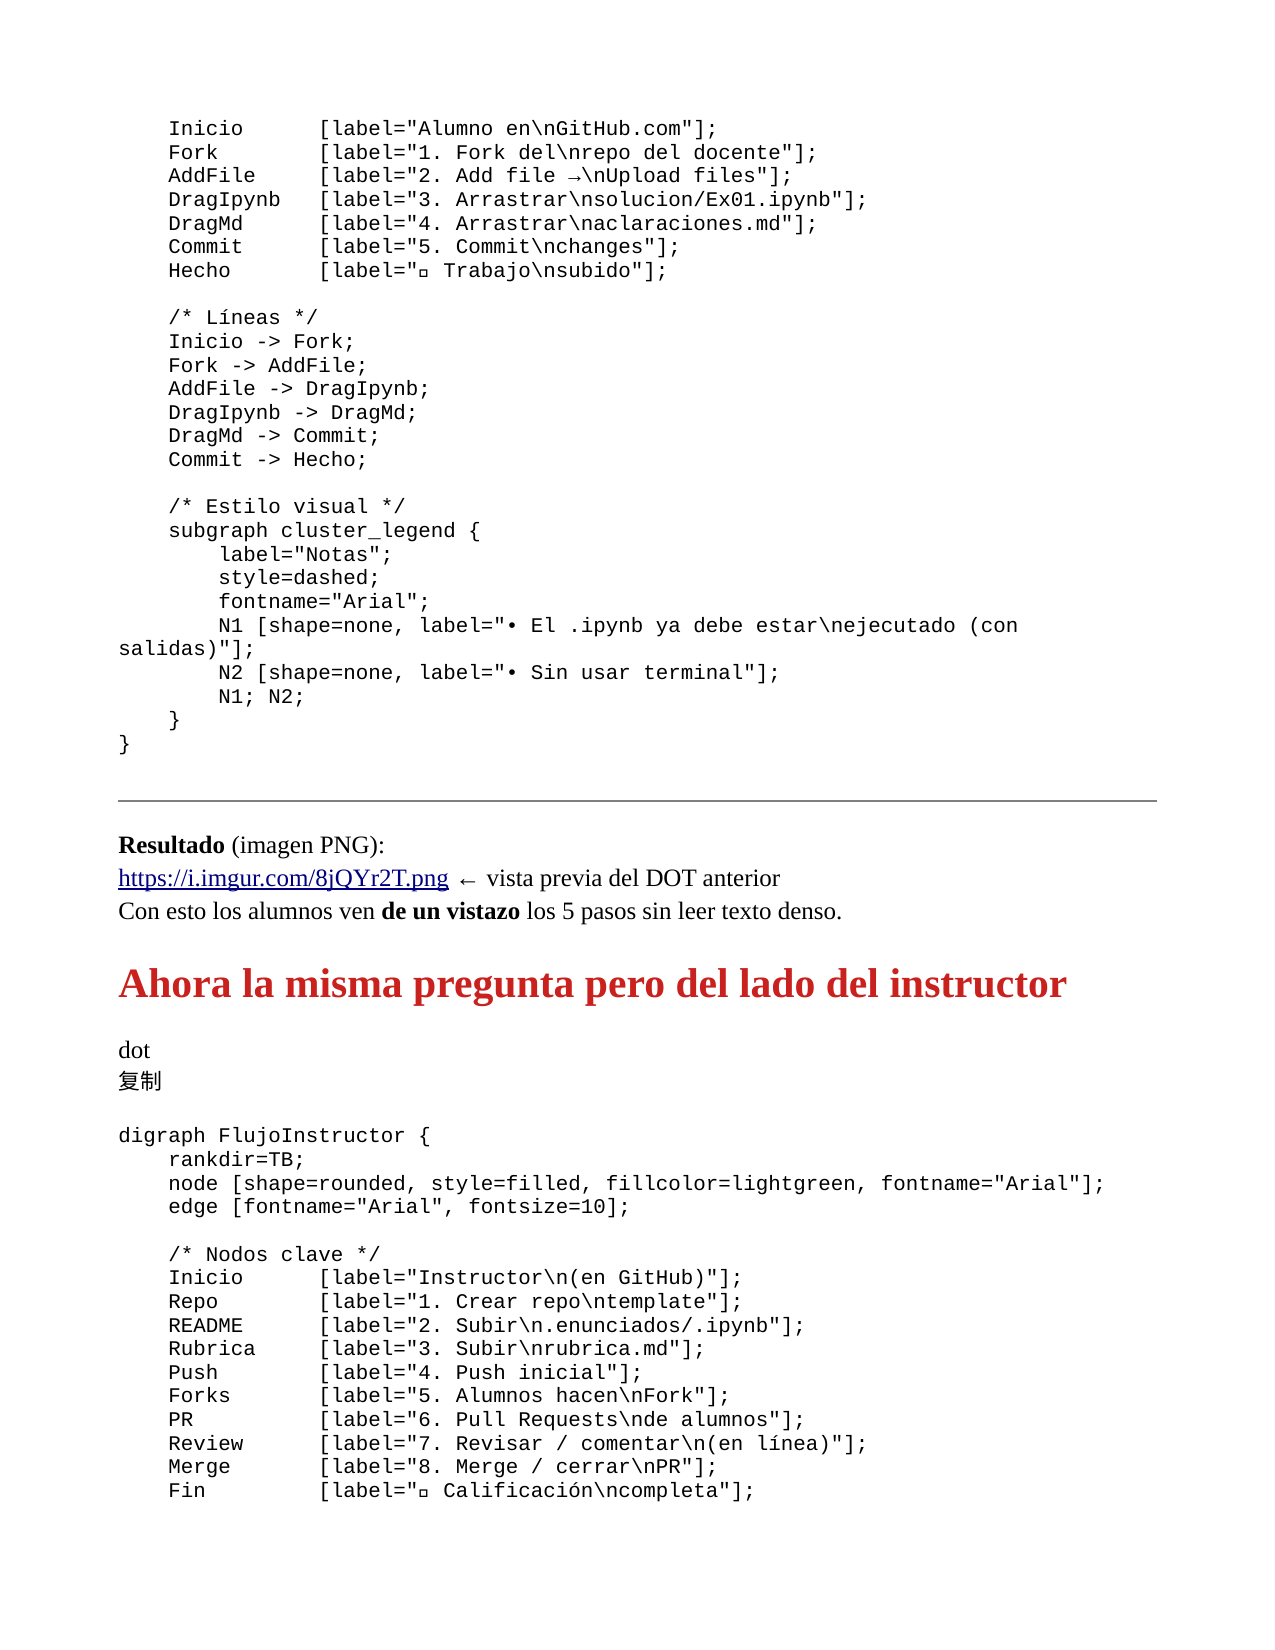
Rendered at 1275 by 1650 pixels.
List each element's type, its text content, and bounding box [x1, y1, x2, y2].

text README [label="2. Subir\n.enunciados/.ipynb"]; [118, 1314, 1157, 1338]
text } [118, 709, 1157, 733]
text } [118, 733, 1157, 757]
text Forks [label="5. Alumnos hacen\nFork"]; [118, 1386, 1157, 1409]
text Fin [label="✅ Calificación\ncompleta"]; [118, 1480, 1157, 1504]
text Ahora la misma pregunta pero del lado del instructor [118, 958, 1157, 1006]
text 复制 [118, 1064, 1157, 1096]
text Review [label="7. Revisar / comentar\n(en línea)"]; [118, 1433, 1157, 1456]
text AddFile [label="2. Add file →\nUpload files"]; [118, 165, 1157, 189]
text Inicio [label="Alumno en\nGitHub.com"]; [118, 118, 1157, 142]
text /* Líneas */ [118, 307, 1157, 331]
text Fork [label="1. Fork del\nrepo del docente"]; [118, 142, 1157, 165]
text Push [label="4. Push inicial"]; [118, 1362, 1157, 1386]
text N1 [shape=none, label="• El .ipynb ya debe estar\nejecutado (con salidas)"]; [118, 615, 1157, 662]
text Resultado (imagen PNG): https://i.imgur.com/8jQYr2T.png ← vista previa del DOT anterior [118, 830, 1157, 892]
text fontname="Arial"; [118, 591, 1157, 615]
text digraph FlujoInstructor { [118, 1125, 1157, 1149]
text N1; N2; [118, 686, 1157, 709]
text AddFile -> DragIpynb; [118, 378, 1157, 402]
text Rubrica [label="3. Subir\nrubrica.md"]; [118, 1338, 1157, 1362]
text Merge [label="8. Merge / cerrar\nPR"]; [118, 1456, 1157, 1480]
text dot [118, 1036, 1157, 1064]
text DragMd [label="4. Arrastrar\naclaraciones.md"]; [118, 213, 1157, 236]
text Fork -> AddFile; [118, 354, 1157, 378]
text Commit -> Hecho; [118, 449, 1157, 473]
text /* Estilo visual */ [118, 496, 1157, 520]
text N2 [shape=none, label="• Sin usar terminal"]; [118, 662, 1157, 686]
text Inicio -> Fork; [118, 331, 1157, 354]
text DragIpynb [label="3. Arrastrar\nsolucion/Ex01.ipynb"]; [118, 189, 1157, 213]
text edge [fontname="Arial", fontsize=10]; [118, 1196, 1157, 1220]
text Inicio [label="Instructor\n(en GitHub)"]; [118, 1267, 1157, 1291]
text Con esto los alumnos ven de un vistazo los 5 pasos sin leer texto denso. [118, 896, 1157, 925]
text rankdir=TB; [118, 1149, 1157, 1173]
text style=dashed; [118, 567, 1157, 591]
text PR [label="6. Pull Requests\nde alumnos"]; [118, 1409, 1157, 1433]
text Hecho [label="✅ Trabajo\nsubido"]; [118, 260, 1157, 284]
text Repo [label="1. Crear repo\ntemplate"]; [118, 1291, 1157, 1314]
text node [shape=rounded, style=filled, fillcolor=lightgreen, fontname="Arial"]; [118, 1173, 1157, 1196]
text DragMd -> Commit; [118, 426, 1157, 449]
text Commit [label="5. Commit\nchanges"]; [118, 236, 1157, 260]
text DragIpynb -> DragMd; [118, 402, 1157, 426]
text subgraph cluster_legend { [118, 520, 1157, 544]
text /* Nodos clave */ [118, 1244, 1157, 1267]
text label="Notas"; [118, 544, 1157, 567]
